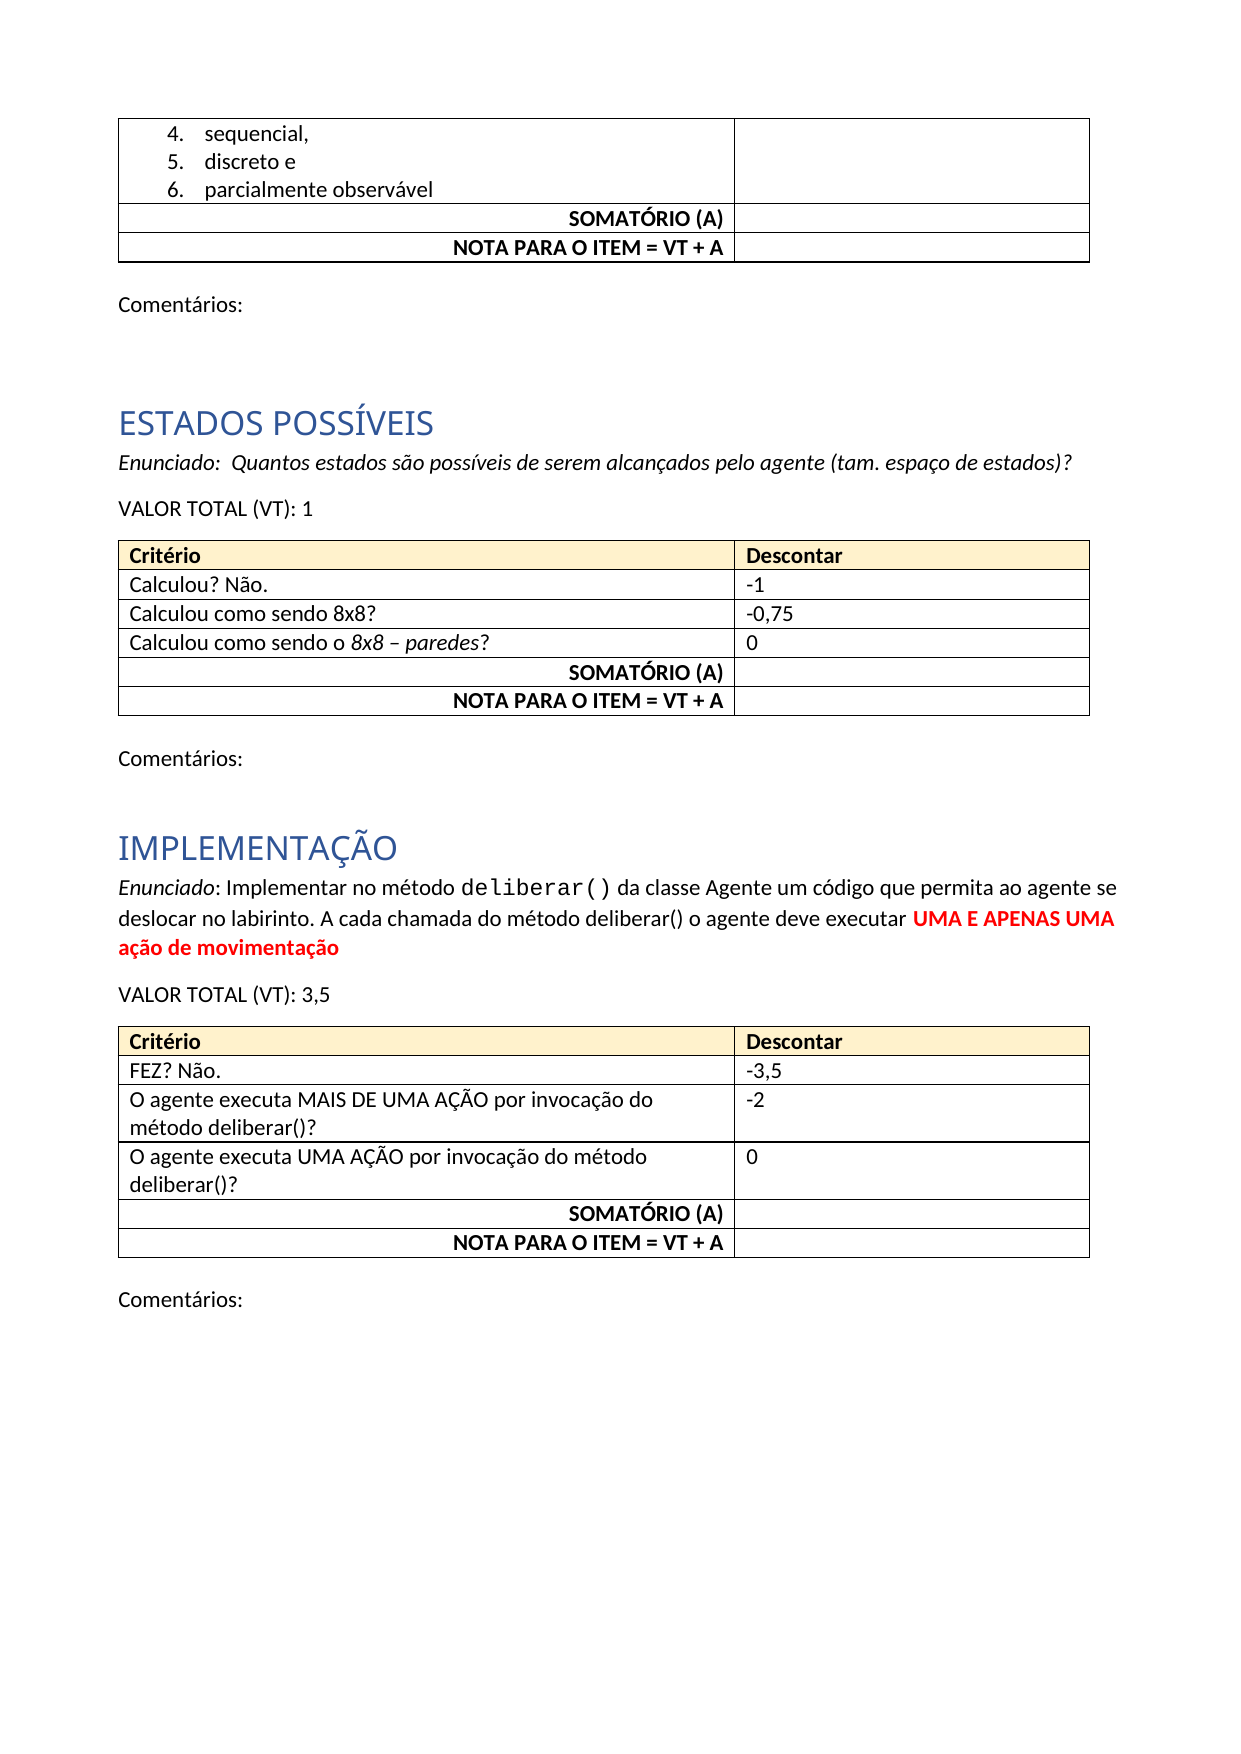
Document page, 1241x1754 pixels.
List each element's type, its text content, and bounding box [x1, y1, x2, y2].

table_cell [735, 119, 1089, 203]
table_cell SOMATÓRIO (A) [119, 1200, 734, 1227]
table_cell NOTA PARA O ITEM = VT + A [119, 233, 734, 261]
table_cell Calculou como sendo 8x8? [119, 600, 734, 627]
table_cell -2 [735, 1085, 1089, 1141]
table_cell SOMATÓRIO (A) [119, 658, 734, 686]
table_cell [735, 1200, 1089, 1227]
text Enunciado: Quantos estados são possíveis de serem alcançados pelo agente (tam. espaço de estados)? [118, 448, 1122, 476]
table_cell 0 [735, 1143, 1089, 1198]
table_cell [735, 687, 1089, 715]
table_cell Calculou como sendo o 8x8 – paredes? [119, 629, 734, 657]
table_cell [735, 233, 1089, 261]
table_header Descontar [735, 541, 1089, 569]
table_cell Descontar para cada característica FALTANTE dentre estático, determinístico, monoagente, sequencial, discreto e parcialmente observável [119, 119, 734, 203]
text Comentários: [118, 1286, 1122, 1314]
table_cell NOTA PARA O ITEM = VT + A [119, 1229, 734, 1257]
table_cell [735, 204, 1089, 232]
table_cell O agente executa UMA AÇÃO por invocação do método deliberar()? [119, 1143, 734, 1198]
table_cell -3,5 [735, 1056, 1089, 1084]
table_cell O agente executa MAIS DE UMA AÇÃO por invocação do método deliberar()? [119, 1085, 734, 1141]
table_cell 0 [735, 629, 1089, 657]
subtitle IMPLEMENTAÇÃO [118, 825, 1122, 870]
table_cell Calculou? Não. [119, 570, 734, 598]
text VALOR TOTAL (VT): 3,5 [118, 980, 1122, 1008]
table_cell FEZ? Não. [119, 1056, 734, 1084]
text VALOR TOTAL (VT): 1 [118, 494, 1122, 522]
table_cell -0,75 [735, 600, 1089, 627]
subtitle ESTADOS POSSÍVEIS [118, 399, 1122, 445]
text Enunciado: Implementar no método deliberar() da classe Agente um código que permita ao agente se deslocar no labirinto. A cada chamada do método deliberar() o agente deve executar UMA E APENAS UMA ação de movimentação [118, 873, 1122, 961]
table_cell -1 [735, 570, 1089, 598]
table_cell SOMATÓRIO (A) [119, 204, 734, 232]
table_cell [735, 1229, 1089, 1257]
table_cell NOTA PARA O ITEM = VT + A [119, 687, 734, 715]
table_header Critério [119, 1027, 734, 1055]
text Comentários: [118, 744, 1122, 772]
table_header Critério [119, 541, 734, 569]
table_header Descontar [735, 1027, 1089, 1055]
table_cell [735, 658, 1089, 686]
text Comentários: [118, 290, 1122, 318]
